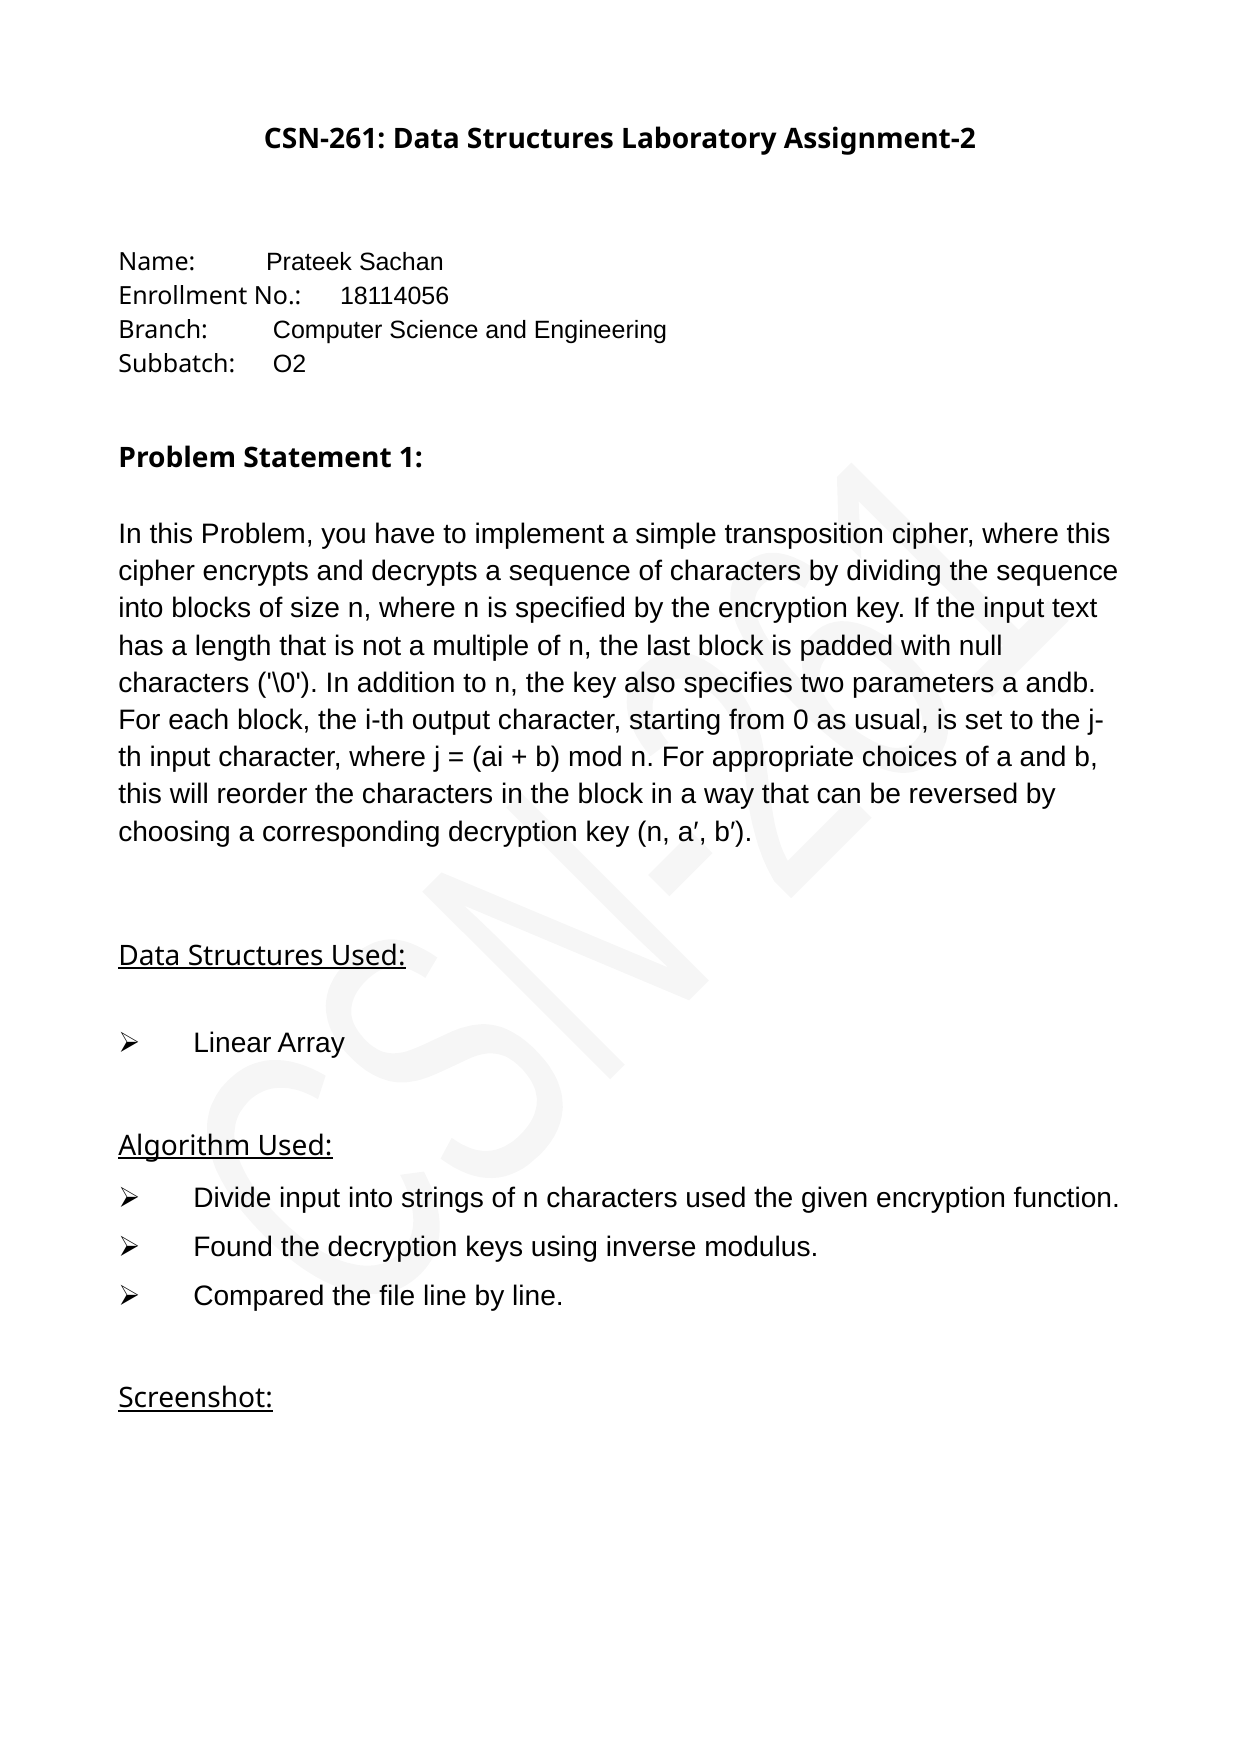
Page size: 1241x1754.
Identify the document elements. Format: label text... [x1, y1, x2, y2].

list Found the decryption keys using inverse modulus. [118, 1230, 293, 1263]
text [665, 935, 1122, 973]
text Data Structures Used: [118, 935, 502, 973]
text In this Problem, you have to implement a simple transposition cipher, where this cipher encrypts and decrypts a sequence of characters by dividing the sequence into blocks of size n, where n is specified by the encryption key. If the input text has a length that is not a multiple of n, the last block is padded with null characters ('\0'). In addition to n, the key also specifies two parameters a andb. For each block, the i-th output character, starting from 0 as usual, is set to the j-th input character, where j = (ai + b) mod n. For appropriate choices of a and b, this will reorder the characters in the block in a way that can be reversed by choosing a corresponding decryption key (n, a′, b′). [118, 517, 1122, 847]
list Divide input into strings of n characters used the given encryption function. [118, 1181, 242, 1213]
list Compared the file line by line. [118, 1279, 1122, 1312]
text Algorithm Used: [118, 1125, 211, 1157]
text Algorithm Used: [235, 1125, 527, 1163]
list [588, 1026, 1122, 1059]
list Found the decryption keys using inverse modulus. [431, 1230, 1122, 1263]
text Enrollment No.: 18114056 [118, 277, 1122, 312]
text [594, 935, 664, 965]
text Algorithm Used: [532, 1125, 1122, 1163]
list Linear Array [118, 1026, 351, 1059]
list Found the decryption keys using inverse modulus. [294, 1230, 412, 1263]
list Divide input into strings of n characters used the given encryption function. [429, 1181, 1122, 1213]
text Screenshot: [118, 1378, 1122, 1416]
text Subbatch: O2 [118, 346, 1122, 380]
list Divide input into strings of n characters used the given encryption function. [251, 1181, 412, 1213]
list [356, 1026, 464, 1053]
text Branch: Computer Science and Engineering [118, 312, 1122, 346]
list [502, 1026, 588, 1059]
text Algorithm Used: [118, 1159, 213, 1163]
text [497, 935, 621, 973]
text Problem Statement 1: [118, 437, 1122, 476]
text Name: Prateek Sachan [118, 243, 1122, 277]
